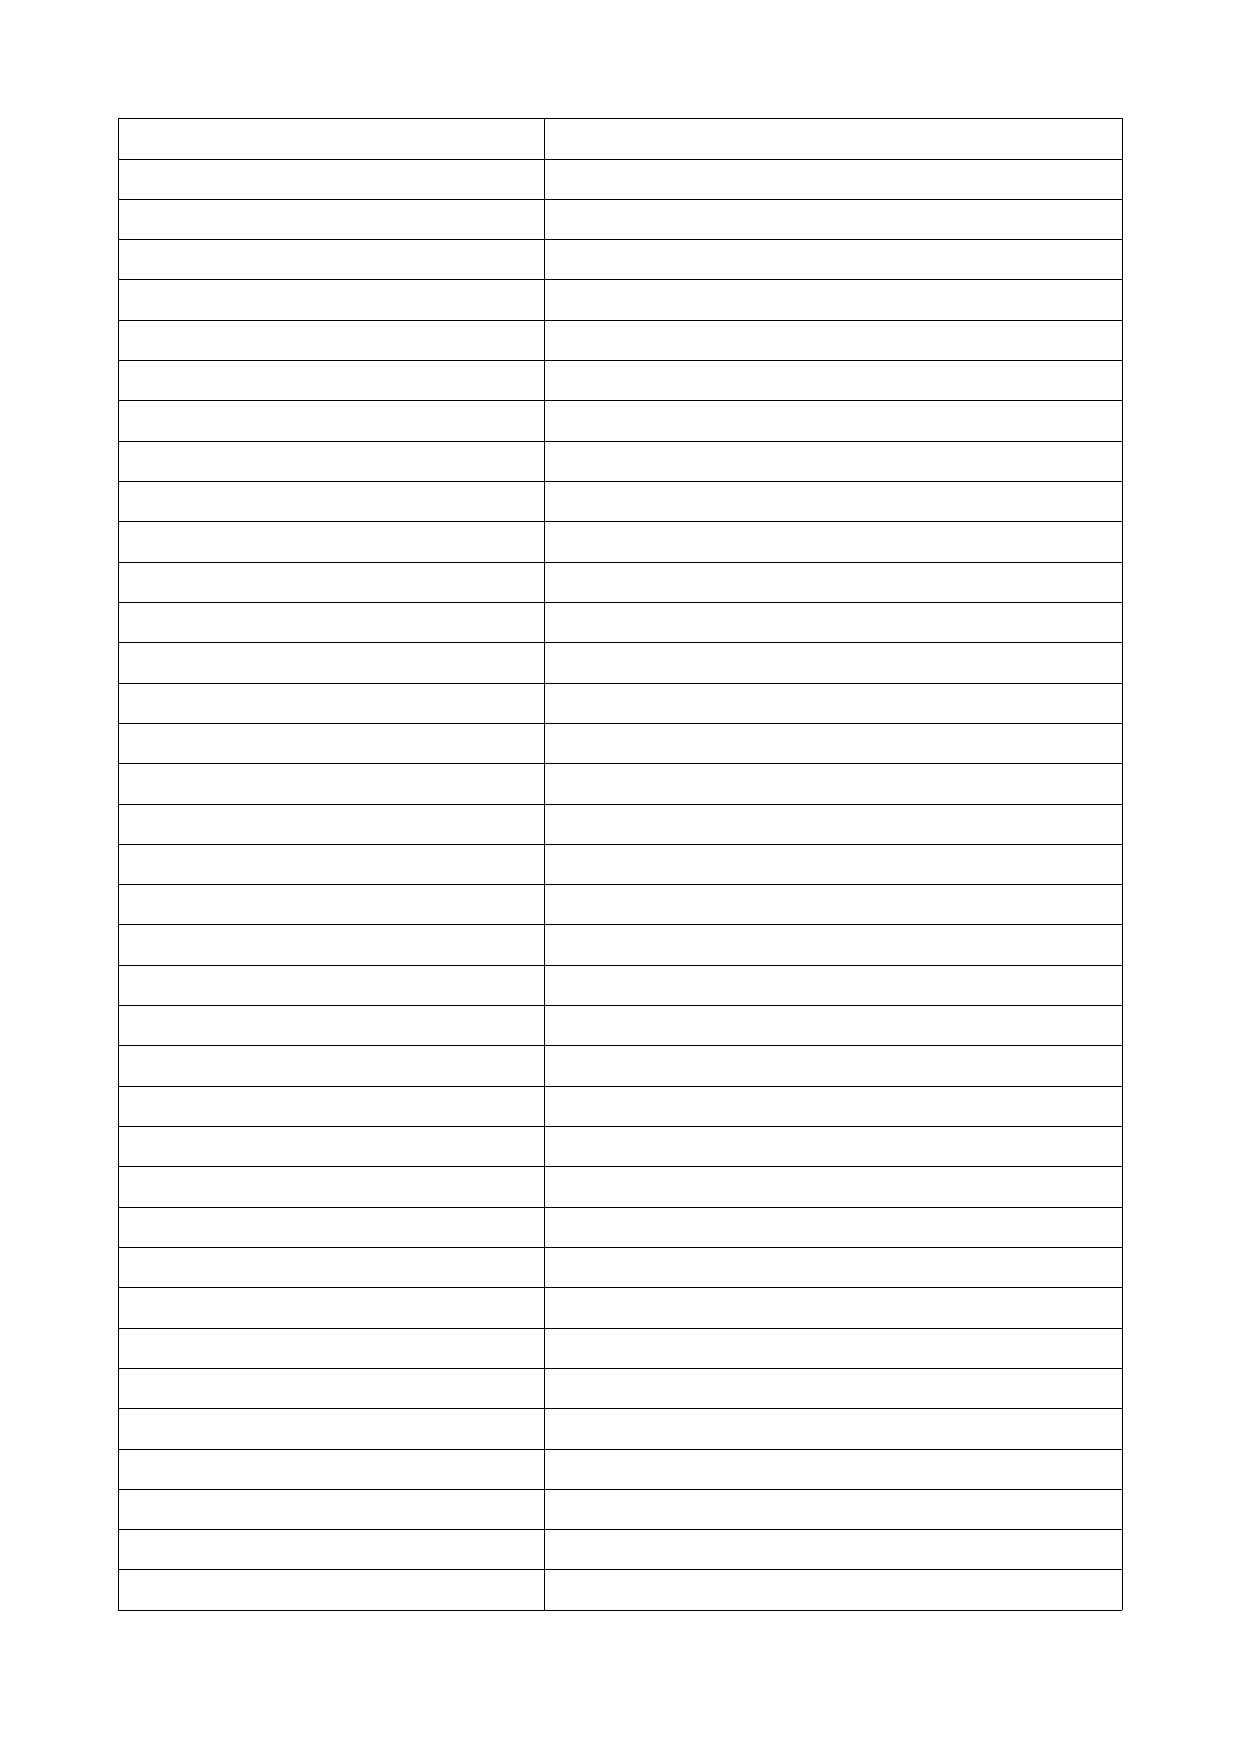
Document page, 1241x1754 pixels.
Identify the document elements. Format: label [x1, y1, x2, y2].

table_cell [545, 925, 1122, 965]
table_cell [545, 1167, 1122, 1207]
table_cell [119, 603, 544, 642]
table_cell [119, 1127, 544, 1166]
table_cell [119, 1490, 544, 1529]
table_cell [545, 1006, 1122, 1045]
table_cell [119, 280, 544, 320]
table_cell [545, 1570, 1122, 1610]
table_cell [119, 1006, 544, 1045]
table_cell [545, 885, 1122, 924]
table_cell [545, 1046, 1122, 1086]
table_cell [545, 643, 1122, 682]
table_cell [119, 1248, 544, 1287]
table_cell [119, 1046, 544, 1086]
table_cell [545, 442, 1122, 481]
table_cell [119, 885, 544, 924]
table_cell [545, 361, 1122, 400]
table_cell [119, 442, 544, 481]
table_cell [119, 764, 544, 803]
table_cell [545, 966, 1122, 1005]
table_cell [545, 684, 1122, 723]
table_cell [545, 280, 1122, 320]
table_cell [119, 200, 544, 239]
table_cell [119, 1087, 544, 1126]
table_cell [545, 482, 1122, 521]
table_cell [545, 1127, 1122, 1166]
table_cell [545, 764, 1122, 803]
table_cell [545, 845, 1122, 884]
table_cell [119, 563, 544, 602]
table_cell [545, 805, 1122, 844]
table_cell [119, 1167, 544, 1207]
table_cell [545, 1450, 1122, 1489]
table_cell [119, 966, 544, 1005]
table_cell [545, 321, 1122, 360]
table_cell [119, 1530, 544, 1569]
table_cell [545, 1369, 1122, 1408]
table_cell [119, 240, 544, 279]
table_cell [545, 522, 1122, 562]
table_cell [545, 119, 1122, 158]
table_cell [119, 160, 544, 199]
table_cell [545, 1490, 1122, 1529]
table_cell [119, 119, 544, 158]
table_cell [119, 361, 544, 400]
table_cell [119, 1369, 544, 1408]
table_cell [119, 1329, 544, 1368]
table_cell [119, 684, 544, 723]
table_cell [119, 321, 544, 360]
table_cell [545, 240, 1122, 279]
table_cell [119, 845, 544, 884]
table_cell [119, 482, 544, 521]
table_cell [545, 563, 1122, 602]
table_cell [545, 160, 1122, 199]
table_cell [545, 724, 1122, 763]
table_cell [545, 1409, 1122, 1448]
table_cell [545, 200, 1122, 239]
table_cell [119, 1208, 544, 1247]
table_cell [119, 643, 544, 682]
table_cell [119, 724, 544, 763]
table_cell [545, 401, 1122, 441]
table_cell [119, 1409, 544, 1448]
table_cell [545, 1087, 1122, 1126]
table_cell [119, 1450, 544, 1489]
table_cell [119, 522, 544, 562]
table_cell [119, 1570, 544, 1610]
table_cell [119, 805, 544, 844]
table_cell [545, 1288, 1122, 1327]
table_cell [119, 925, 544, 965]
table_cell [545, 1248, 1122, 1287]
table_cell [545, 1208, 1122, 1247]
table_cell [545, 603, 1122, 642]
table_cell [545, 1329, 1122, 1368]
table_cell [119, 1288, 544, 1327]
table_cell [545, 1530, 1122, 1569]
table_cell [119, 401, 544, 441]
